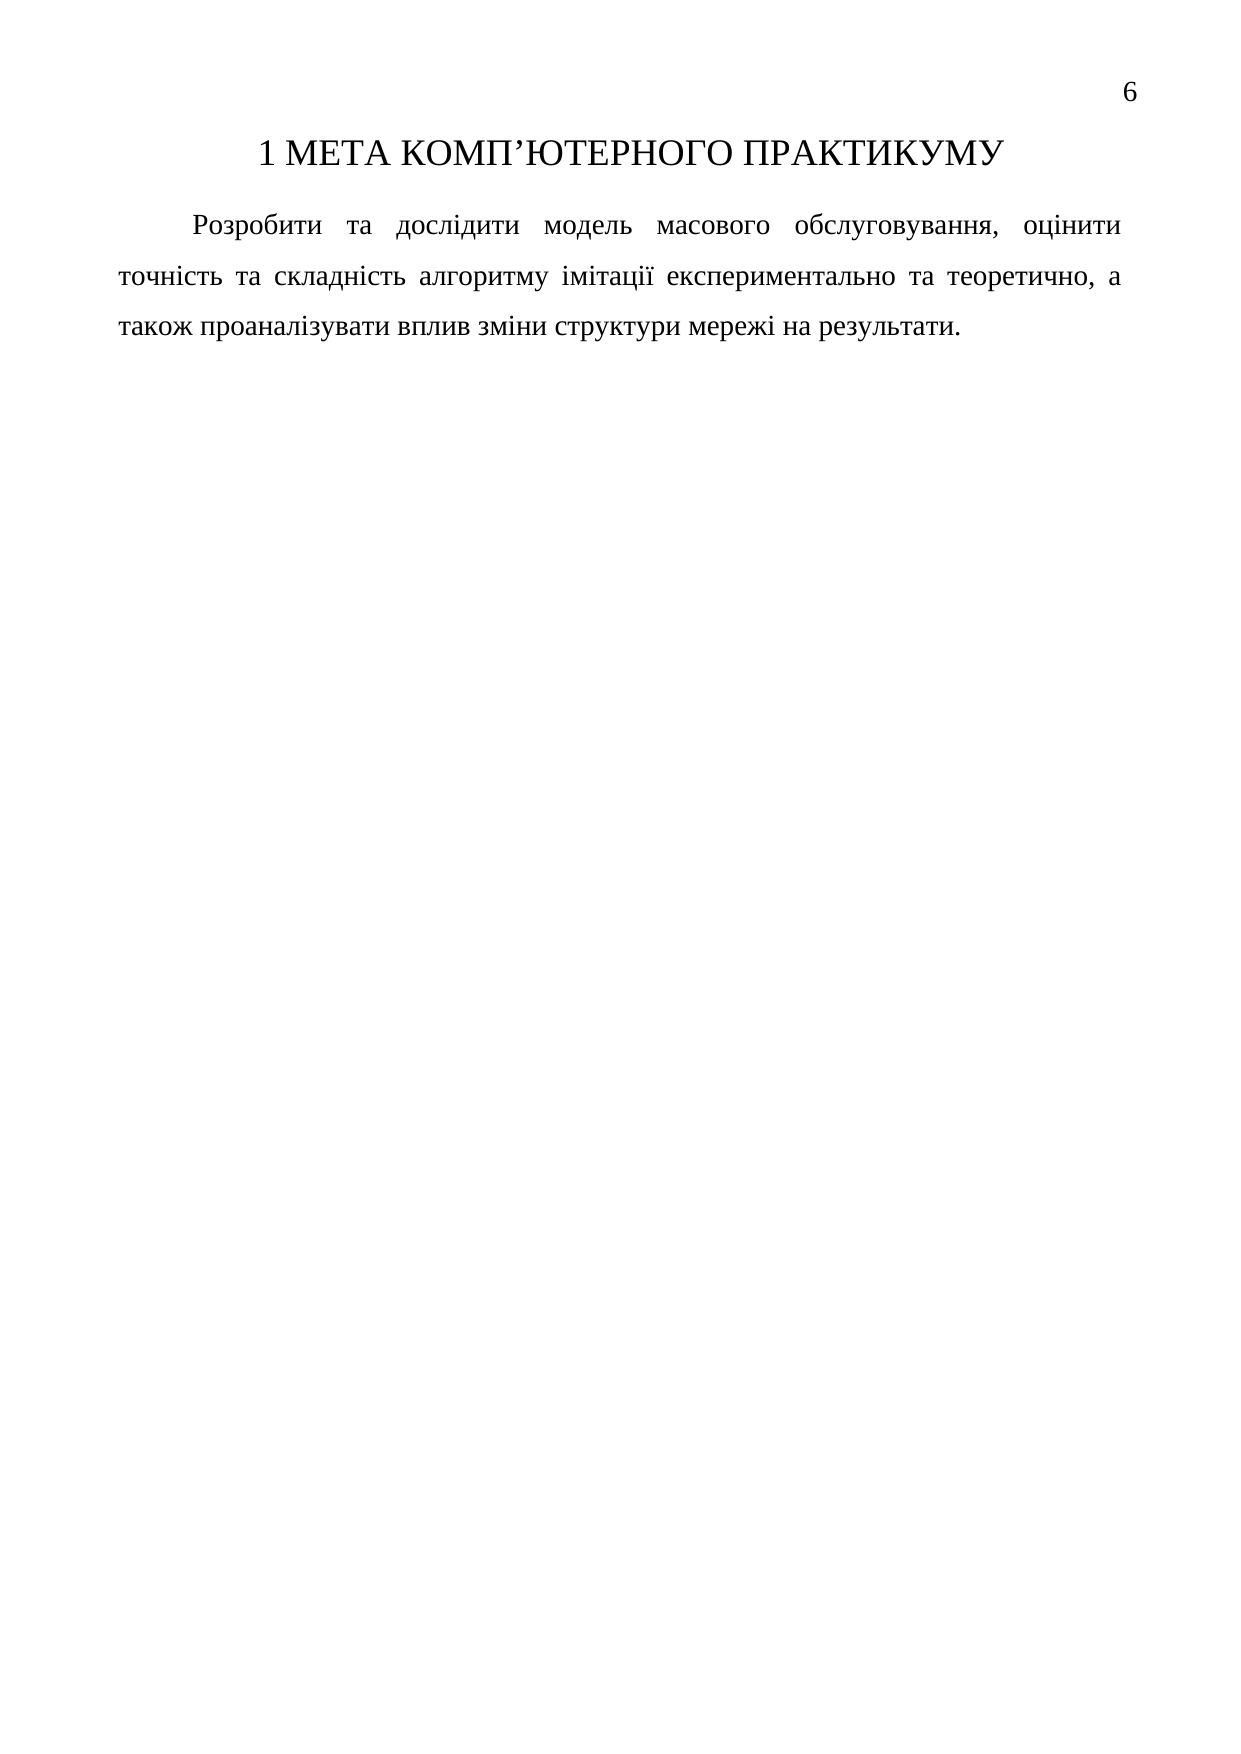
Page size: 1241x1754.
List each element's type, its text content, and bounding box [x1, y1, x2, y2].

subtitle Мета комп’ютерного практикуму [158, 130, 1104, 173]
text Розробити та дослідити модель масового обслуговування, оцінити точність та складність алгоритму імітації експериментально та теоретично, а також проаналізувати вплив зміни структури мережі на результати. [118, 207, 1122, 342]
